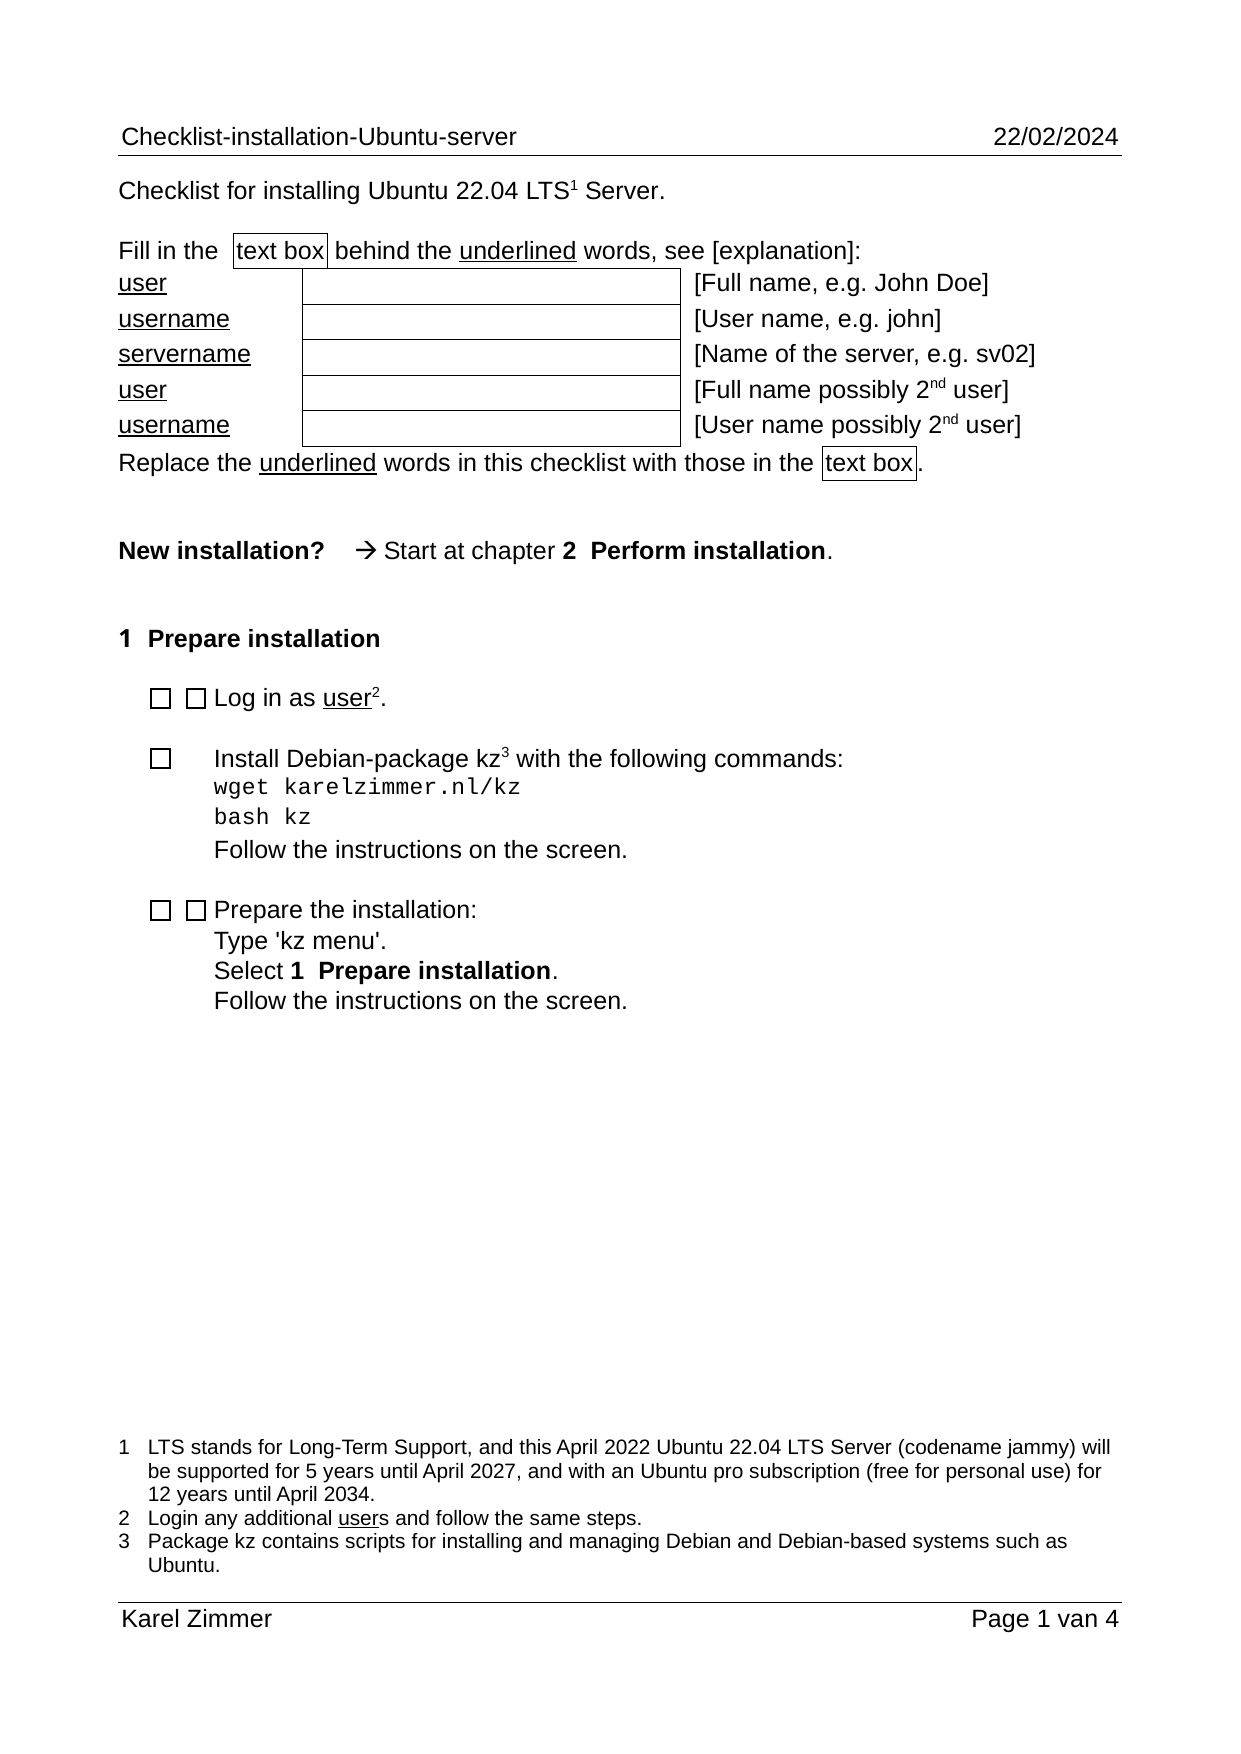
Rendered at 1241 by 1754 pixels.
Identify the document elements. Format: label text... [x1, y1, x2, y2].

table_cell [142, 865, 177, 895]
text [User name possibly 2nd user] [681, 410, 1122, 446]
table_cell [118, 835, 142, 865]
table_cell [118, 895, 142, 926]
table_cell [142, 835, 177, 865]
text New installation?  Start at chapter 2 Perform installation. [118, 537, 1122, 565]
table_cell [142, 956, 177, 986]
table_cell [118, 926, 142, 956]
table_cell [177, 986, 213, 1016]
text USERname [118, 304, 302, 339]
table_cell [118, 744, 142, 774]
table_cell [213, 865, 1122, 895]
table_cell Select 1 Prepare installation. [213, 956, 1122, 986]
text text box [234, 234, 327, 268]
table_cell Install Debian-package kz with the following commands: [213, 744, 1122, 774]
table_cell [177, 835, 213, 865]
text text box [823, 447, 916, 480]
table_cell [177, 956, 213, 986]
table_cell [142, 986, 177, 1016]
text USERName [118, 410, 302, 446]
text USER [118, 375, 302, 410]
table_cell [177, 926, 213, 956]
table_cell [142, 744, 177, 774]
table_cell [177, 804, 213, 834]
table_cell Follow the instructions on the screen. [213, 835, 1122, 865]
table_cell [177, 895, 213, 926]
table_cell Type 'kz menu'. [213, 926, 1122, 956]
table_cell [177, 865, 213, 895]
table_cell [142, 774, 177, 804]
table_cell [118, 986, 142, 1016]
text behind the underlined words, see [explanation]: [328, 233, 1122, 268]
table_cell Prepare the installation: [213, 895, 1122, 926]
table_cell [142, 804, 177, 834]
table_cell [118, 804, 142, 834]
text [Full name, e.g. John Doe] [681, 268, 1122, 304]
text [User name, e.g. john] [681, 304, 1122, 339]
text [Full name possibly 2nd user] [681, 375, 1122, 410]
table_header Log in as USER. [213, 683, 1122, 713]
table_cell [177, 744, 213, 774]
text Replace the underlined words in this checklist with those in the [118, 446, 822, 481]
table_cell [213, 713, 1122, 744]
table_cell [118, 865, 142, 895]
table_cell bash kz [213, 804, 1122, 834]
table_cell [177, 713, 213, 744]
table_cell [118, 774, 142, 804]
table_header [118, 683, 142, 713]
table_cell [142, 895, 177, 926]
list Prepare installation [118, 621, 1122, 655]
text . [917, 446, 1122, 481]
text LTS stands for Long-Term Support, and this April 2022 Ubuntu 22.04 LTS Server (codename jammy) will be supported for 5 years until April 2027, and with an Ubuntu pro subscription (free for personal use) for 12 years until April 2034. [118, 1436, 1122, 1506]
table_cell [177, 774, 213, 804]
text Fill in the [118, 233, 233, 268]
table_header [177, 683, 213, 713]
table_cell [118, 713, 142, 744]
text servERNAme [118, 339, 302, 375]
table_cell wget karelzimmer.nl/kz [213, 774, 1122, 804]
table_cell [142, 713, 177, 744]
text user [118, 268, 302, 304]
table_cell [118, 956, 142, 986]
table_header [142, 683, 177, 713]
table_cell [142, 926, 177, 956]
table_cell Follow the instructions on the screen. [213, 986, 1122, 1016]
text [Name of the server, e.g. sv02] [681, 339, 1122, 375]
text Checklist for installing Ubuntu 22.04 LTS Server. [118, 177, 1122, 205]
